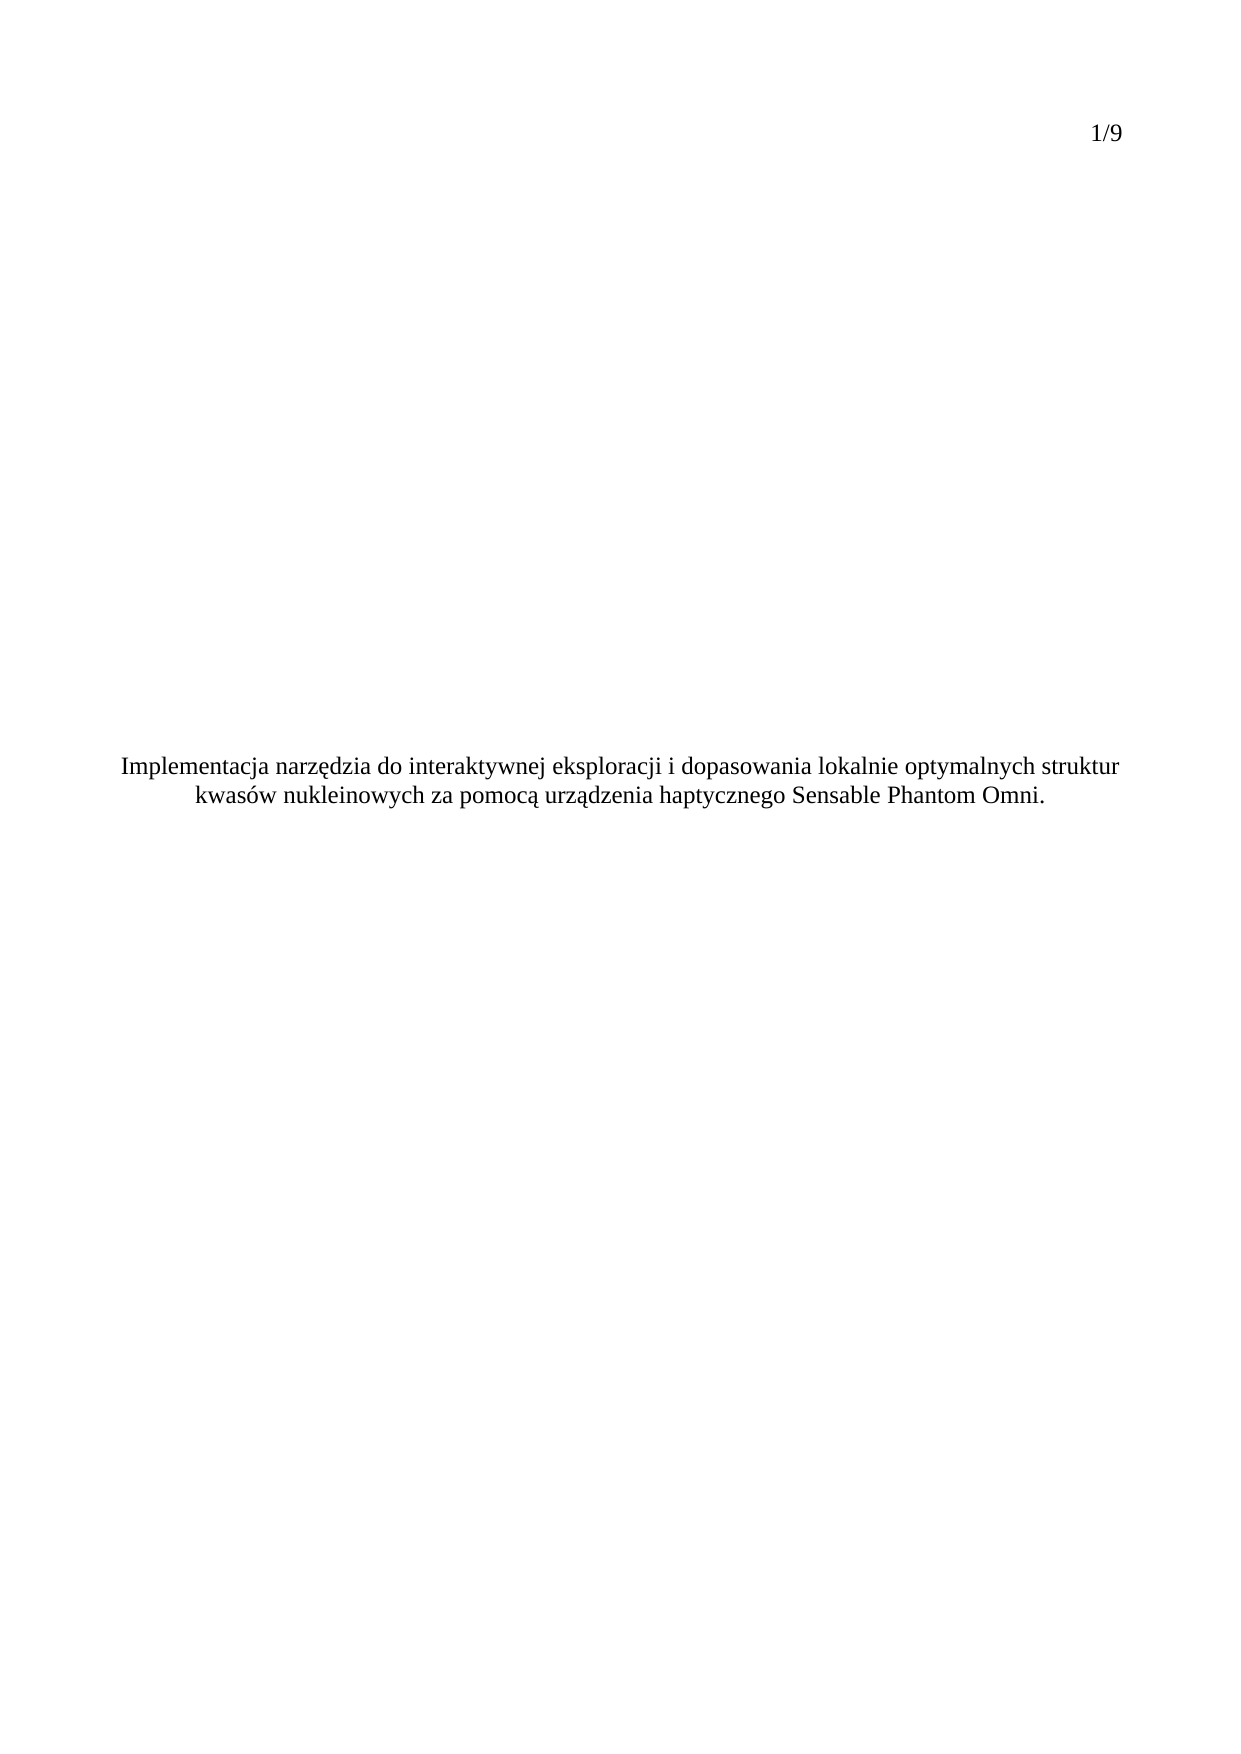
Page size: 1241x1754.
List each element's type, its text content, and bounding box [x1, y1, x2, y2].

text Implementacja narzędzia do interaktywnej eksploracji i dopasowania lokalnie optymalnych struktur kwasów nukleinowych za pomocą urządzenia haptycznego Sensable Phantom Omni. [118, 751, 1122, 809]
